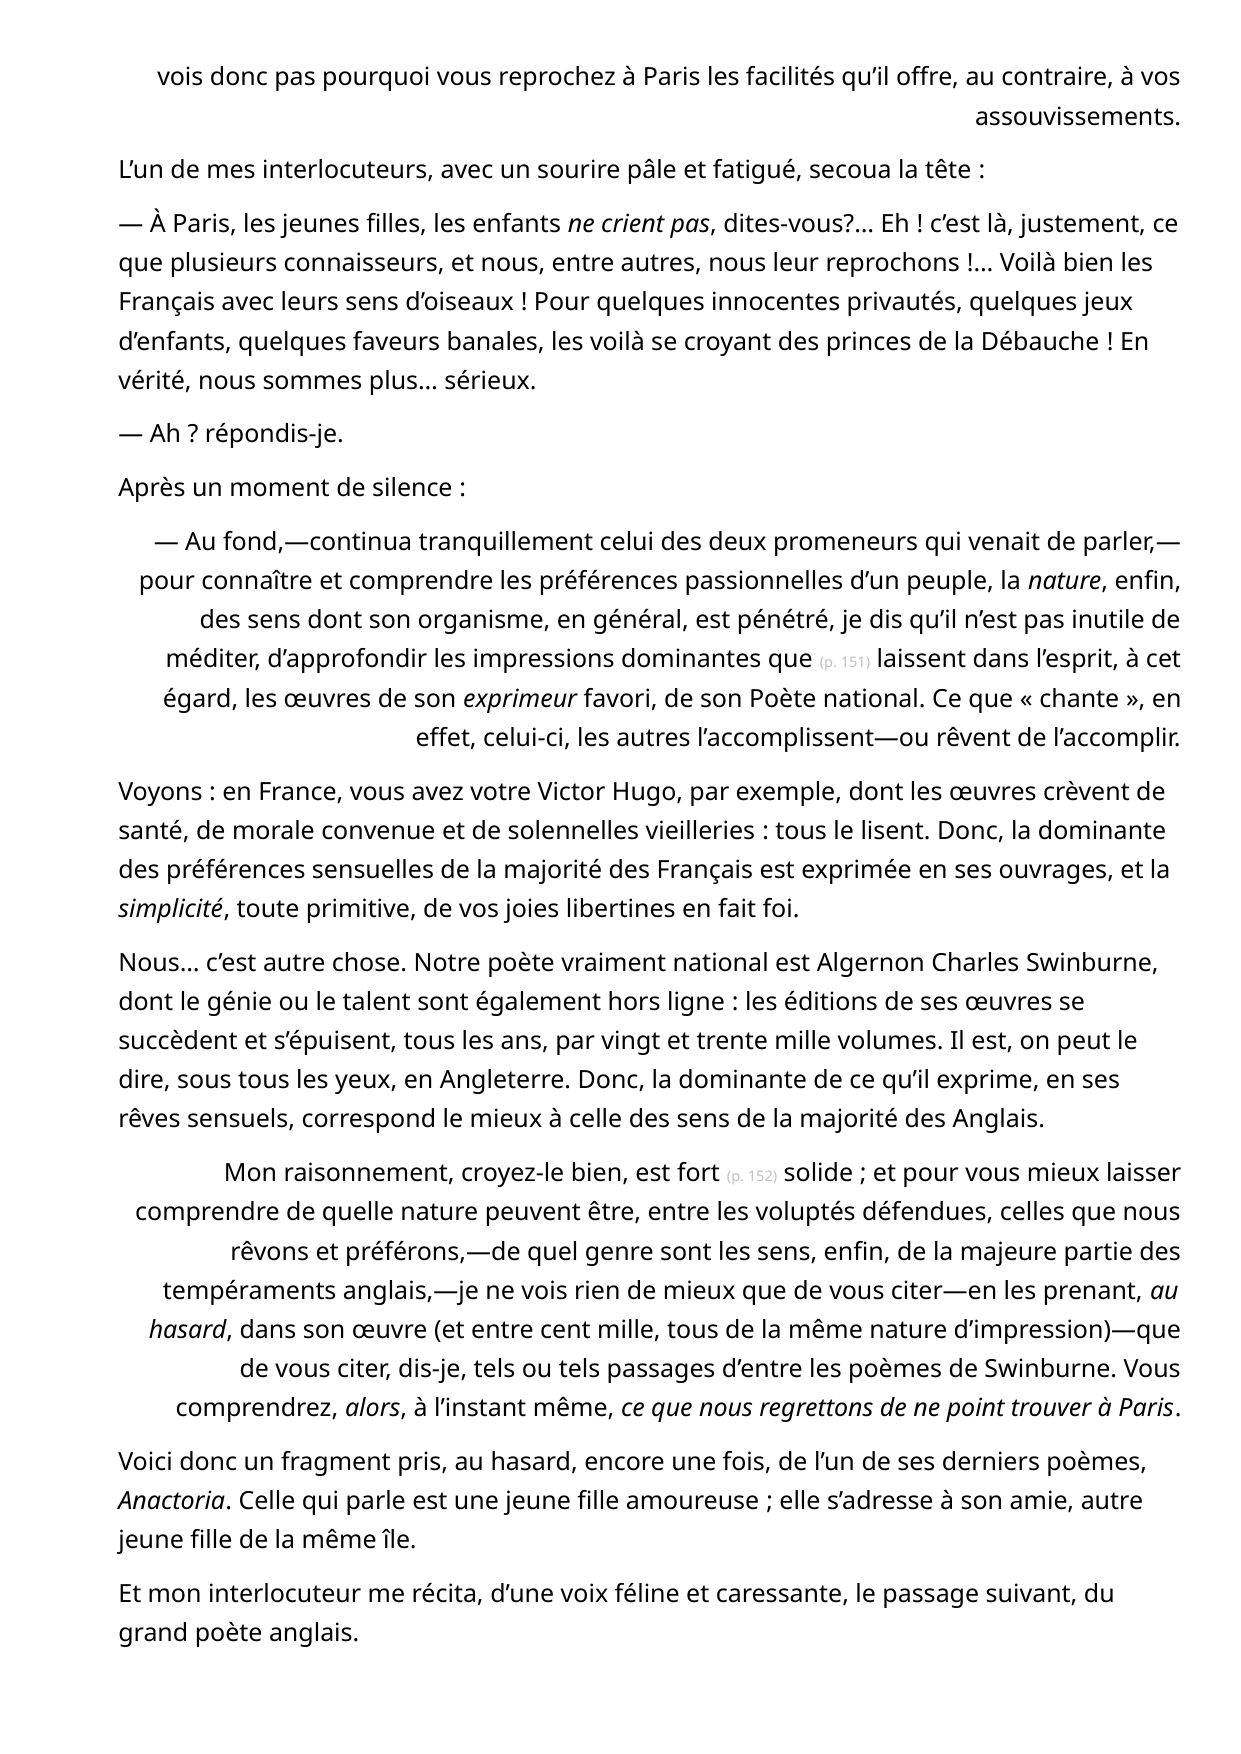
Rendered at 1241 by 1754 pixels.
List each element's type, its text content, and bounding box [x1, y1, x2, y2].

text — À Paris, les jeunes filles, les enfants ne crient pas, dites-vous?… Eh ! c’est là, justement, ce que plusieurs connaisseurs, et nous, entre autres, nous leur reprochons !… Voilà bien les Français avec leurs sens d’oiseaux ! Pour quelques innocentes privautés, quelques jeux d’enfants, quelques faveurs banales, les voilà se croyant des princes de la Débauche ! En vérité, nous sommes plus… sérieux. [118, 206, 1181, 396]
text vois donc pas pourquoi vous reprochez à Paris les facilités qu’il offre, au contraire, à vos assouvissements. [118, 59, 1181, 132]
text Nous… c’est autre chose. Notre poète vraiment national est Algernon Charles Swinburne, dont le génie ou le talent sont également hors ligne : les éditions de ses œuvres se succèdent et s’épuisent, tous les ans, par vingt et trente mille volumes. Il est, on peut le dire, sous tous les yeux, en Angleterre. Donc, la dominante de ce qu’il exprime, en ses rêves sensuels, correspond le mieux à celle des sens de la majorité des Anglais. [118, 944, 1181, 1135]
text Après un moment de silence : [118, 470, 1181, 504]
text L’un de mes interlocuteurs, avec un sourire pâle et fatigué, secoua la tête : [118, 152, 1181, 186]
text Mon raisonnement, croyez-le bien, est fort (p. 152) solide ; et pour vous mieux laisser comprendre de quelle nature peuvent être, entre les voluptés défendues, celles que nous rêvons et préférons,—de quel genre sont les sens, enfin, de la majeure partie des tempéraments anglais,—je ne vois rien de mieux que de vous citer—en les prenant, au hasard, dans son œuvre (et entre cent mille, tous de la même nature d’impression)—que de vous citer, dis-je, tels ou tels passages d’entre les poèmes de Swinburne. Vous comprendrez, alors, à l’instant même, ce que nous regrettons de ne point trouver à Paris. [118, 1155, 1181, 1424]
text — Au fond,—continua tranquillement celui des deux promeneurs qui venait de parler,—pour connaître et comprendre les préférences passionnelles d’un peuple, la nature, enfin, des sens dont son organisme, en général, est pénétré, je dis qu’il n’est pas inutile de méditer, d’approfondir les impressions dominantes que (p. 151) laissent dans l’esprit, à cet égard, les œuvres de son exprimeur favori, de son Poète national. Ce que « chante », en effet, celui-ci, les autres l’accomplissent—ou rêvent de l’accomplir. [118, 524, 1181, 753]
text — Ah ? répondis-je. [118, 416, 1181, 450]
text Voici donc un fragment pris, au hasard, encore une fois, de l’un de ses derniers poèmes, Anactoria. Celle qui parle est une jeune fille amoureuse ; elle s’adresse à son amie, autre jeune fille de la même île. [118, 1444, 1181, 1556]
text Et mon interlocuteur me récita, d’une voix féline et caressante, le passage suivant, du grand poète anglais. [118, 1576, 1181, 1649]
text Voyons : en France, vous avez votre Victor Hugo, par exemple, dont les œuvres crèvent de santé, de morale convenue et de solennelles vieilleries : tous le lisent. Donc, la dominante des préférences sensuelles de la majorité des Français est exprimée en ses ouvrages, et la simplicité, toute primitive, de vos joies libertines en fait foi. [118, 773, 1181, 925]
